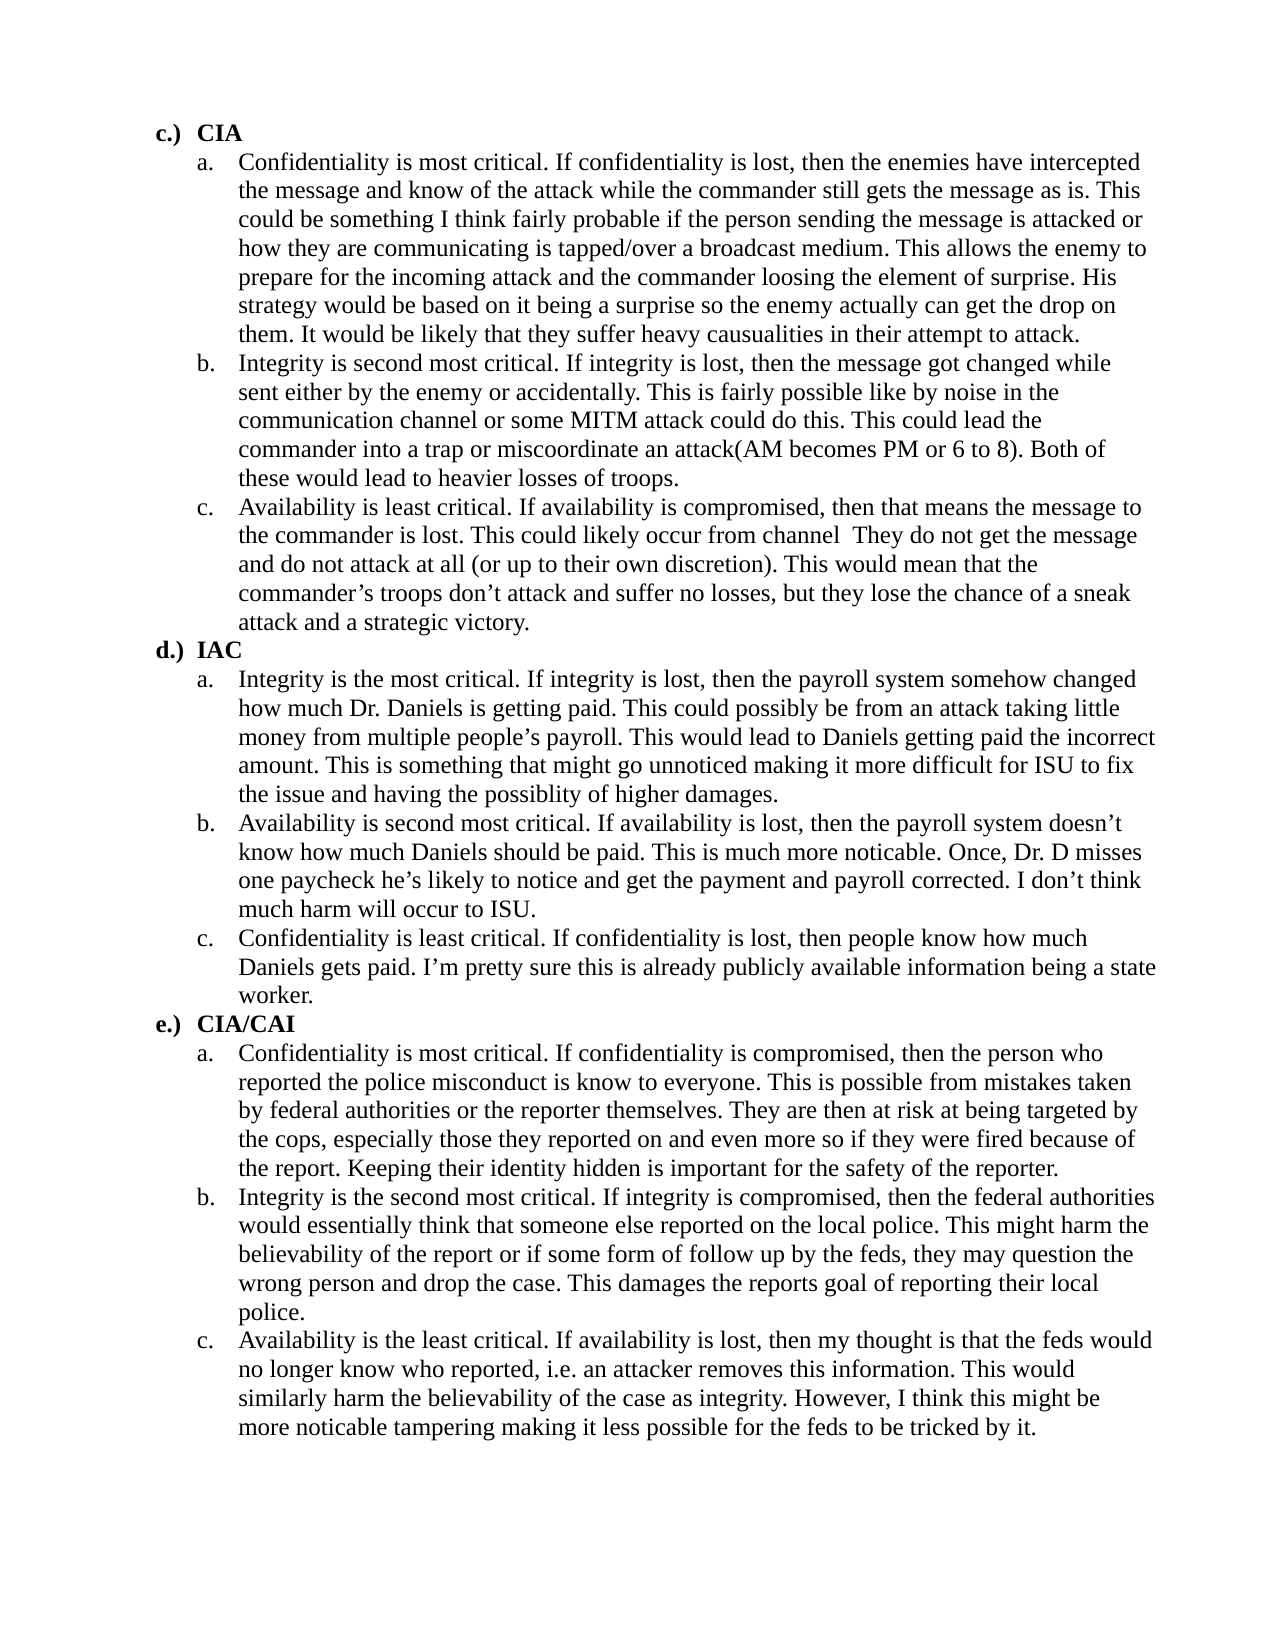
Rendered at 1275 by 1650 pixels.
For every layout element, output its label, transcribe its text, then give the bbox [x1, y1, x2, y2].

list IAC [155, 636, 1157, 664]
list Integrity is the most critical. If integrity is lost, then the payroll system somehow changed how much Dr. Daniels is getting paid. This could possibly be from an attack taking little money from multiple people’s payroll. This would lead to Daniels getting paid the incorrect amount. This is something that might go unnoticed making it more difficult for ISU to fix the issue and having the possiblity of higher damages. [197, 664, 1157, 808]
list CIA/CAI [155, 1009, 1157, 1038]
list Integrity is second most critical. If integrity is lost, then the message got changed while sent either by the enemy or accidentally. This is fairly possible like by noise in the communication channel or some MITM attack could do this. This could lead the commander into a trap or miscoordinate an attack(AM becomes PM or 6 to 8). Both of these would lead to heavier losses of troops. [197, 348, 1157, 492]
list CIA [155, 118, 1157, 147]
list Confidentiality is most critical. If confidentiality is compromised, then the person who reported the police misconduct is know to everyone. This is possible from mistakes taken by federal authorities or the reporter themselves. They are then at risk at being targeted by the cops, especially those they reported on and even more so if they were fired because of the report. Keeping their identity hidden is important for the safety of the reporter. [197, 1038, 1157, 1182]
list Availability is least critical. If availability is compromised, then that means the message to the commander is lost. This could likely occur from channel They do not get the message and do not attack at all (or up to their own discretion). This would mean that the commander’s troops don’t attack and suffer no losses, but they lose the chance of a sneak attack and a strategic victory. [197, 492, 1157, 636]
list Availability is the least critical. If availability is lost, then my thought is that the feds would no longer know who reported, i.e. an attacker removes this information. This would similarly harm the believability of the case as integrity. However, I think this might be more noticable tampering making it less possible for the feds to be tricked by it. [197, 1326, 1157, 1441]
list Confidentiality is most critical. If confidentiality is lost, then the enemies have intercepted the message and know of the attack while the commander still gets the message as is. This could be something I think fairly probable if the person sending the message is attacked or how they are communicating is tapped/over a broadcast medium. This allows the enemy to prepare for the incoming attack and the commander loosing the element of surprise. His strategy would be based on it being a surprise so the enemy actually can get the drop on them. It would be likely that they suffer heavy causualities in their attempt to attack. [197, 147, 1157, 348]
list Availability is second most critical. If availability is lost, then the payroll system doesn’t know how much Daniels should be paid. This is much more noticable. Once, Dr. D misses one paycheck he’s likely to notice and get the payment and payroll corrected. I don’t think much harm will occur to ISU. [197, 808, 1157, 923]
list Confidentiality is least critical. If confidentiality is lost, then people know how much Daniels gets paid. I’m pretty sure this is already publicly available information being a state worker. [197, 923, 1157, 1009]
list Integrity is the second most critical. If integrity is compromised, then the federal authorities would essentially think that someone else reported on the local police. This might harm the believability of the report or if some form of follow up by the feds, they may question the wrong person and drop the case. This damages the reports goal of reporting their local police. [197, 1182, 1157, 1326]
